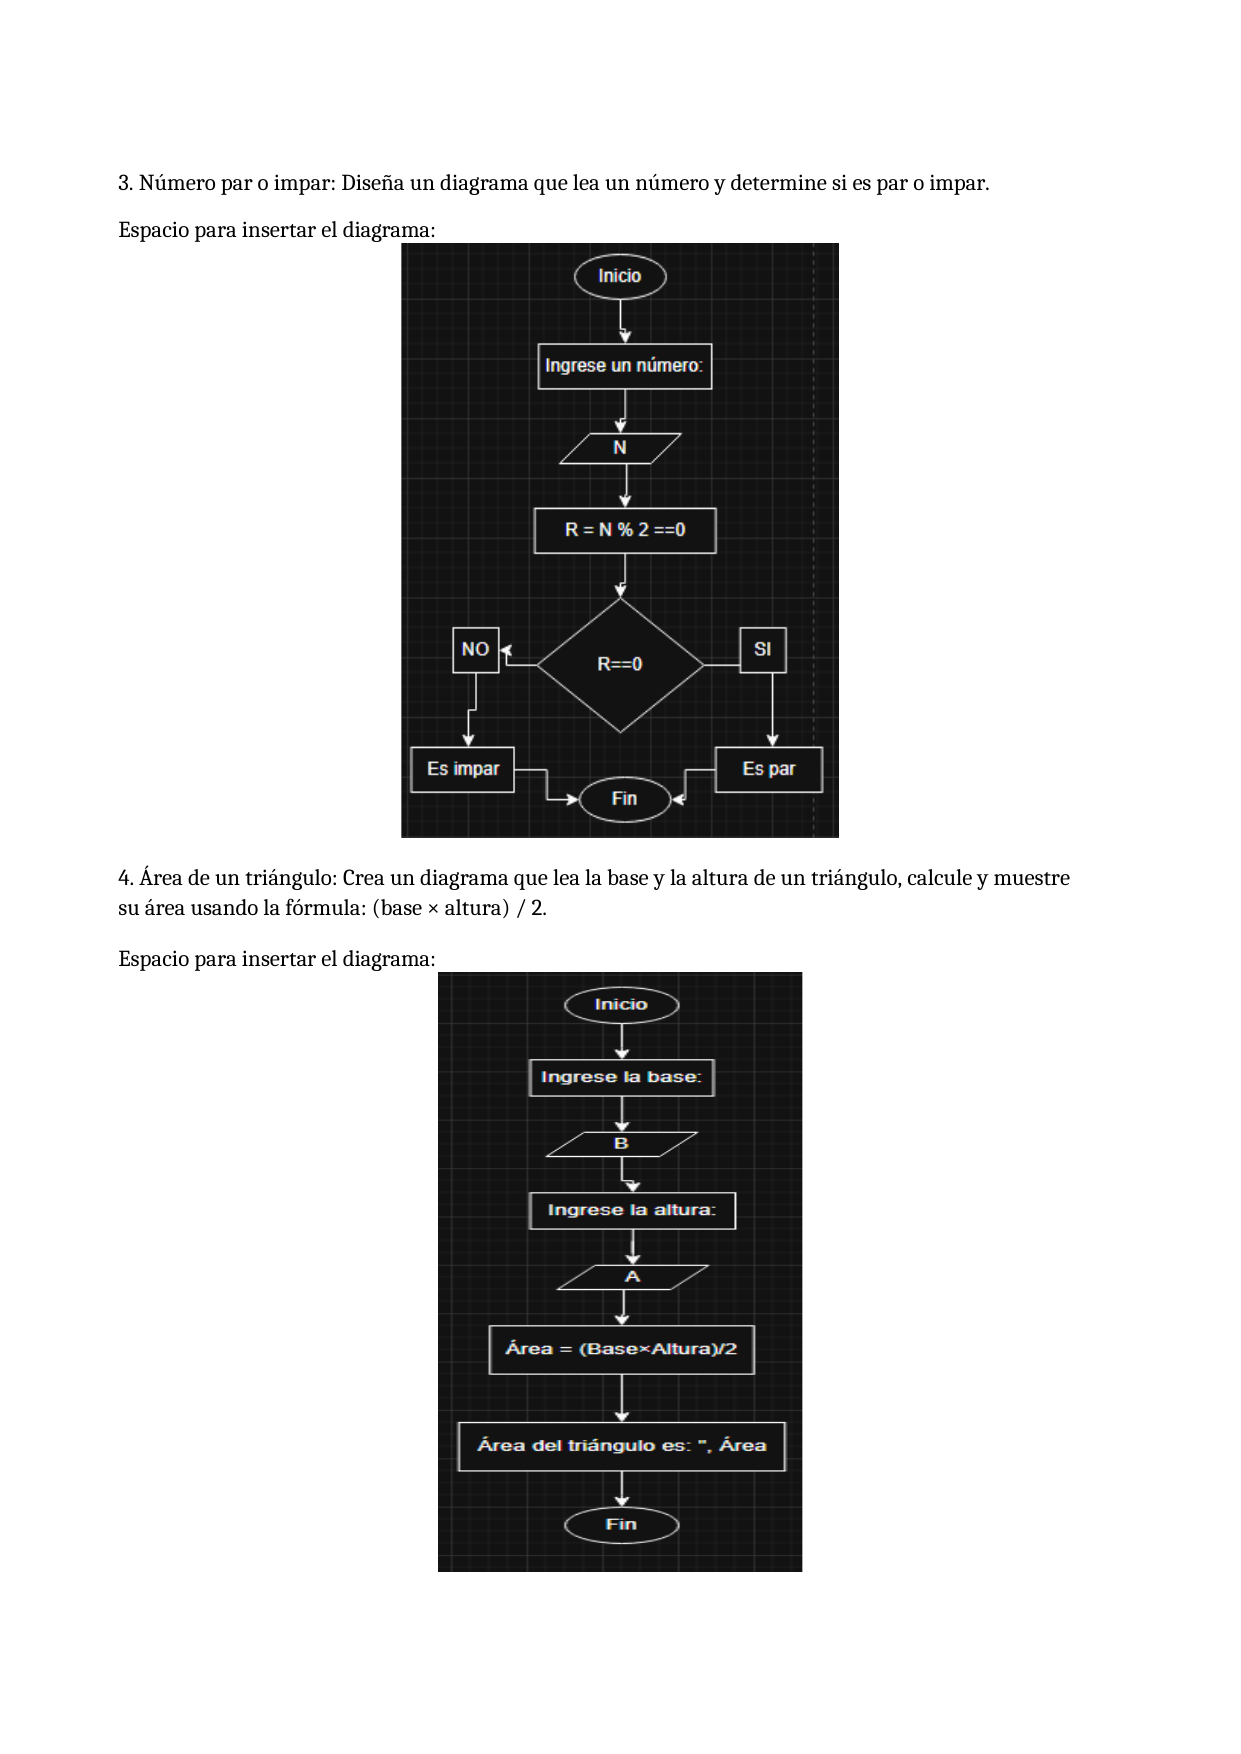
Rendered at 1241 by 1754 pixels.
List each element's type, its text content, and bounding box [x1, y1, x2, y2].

text Espacio para insertar el diagrama: [118, 217, 1122, 243]
text Espacio para insertar el diagrama: [118, 946, 1122, 972]
list 4. Área de un triángulo: Crea un diagrama que lea la base y la altura de un triángulo, calcule y muestre su área usando la fórmula: (base × altura) / 2. [118, 864, 1076, 921]
text 3. Número par o impar: Diseña un diagrama que lea un número y determine si es par o impar. [118, 169, 1122, 196]
picture [401, 243, 839, 838]
picture [438, 972, 803, 1572]
